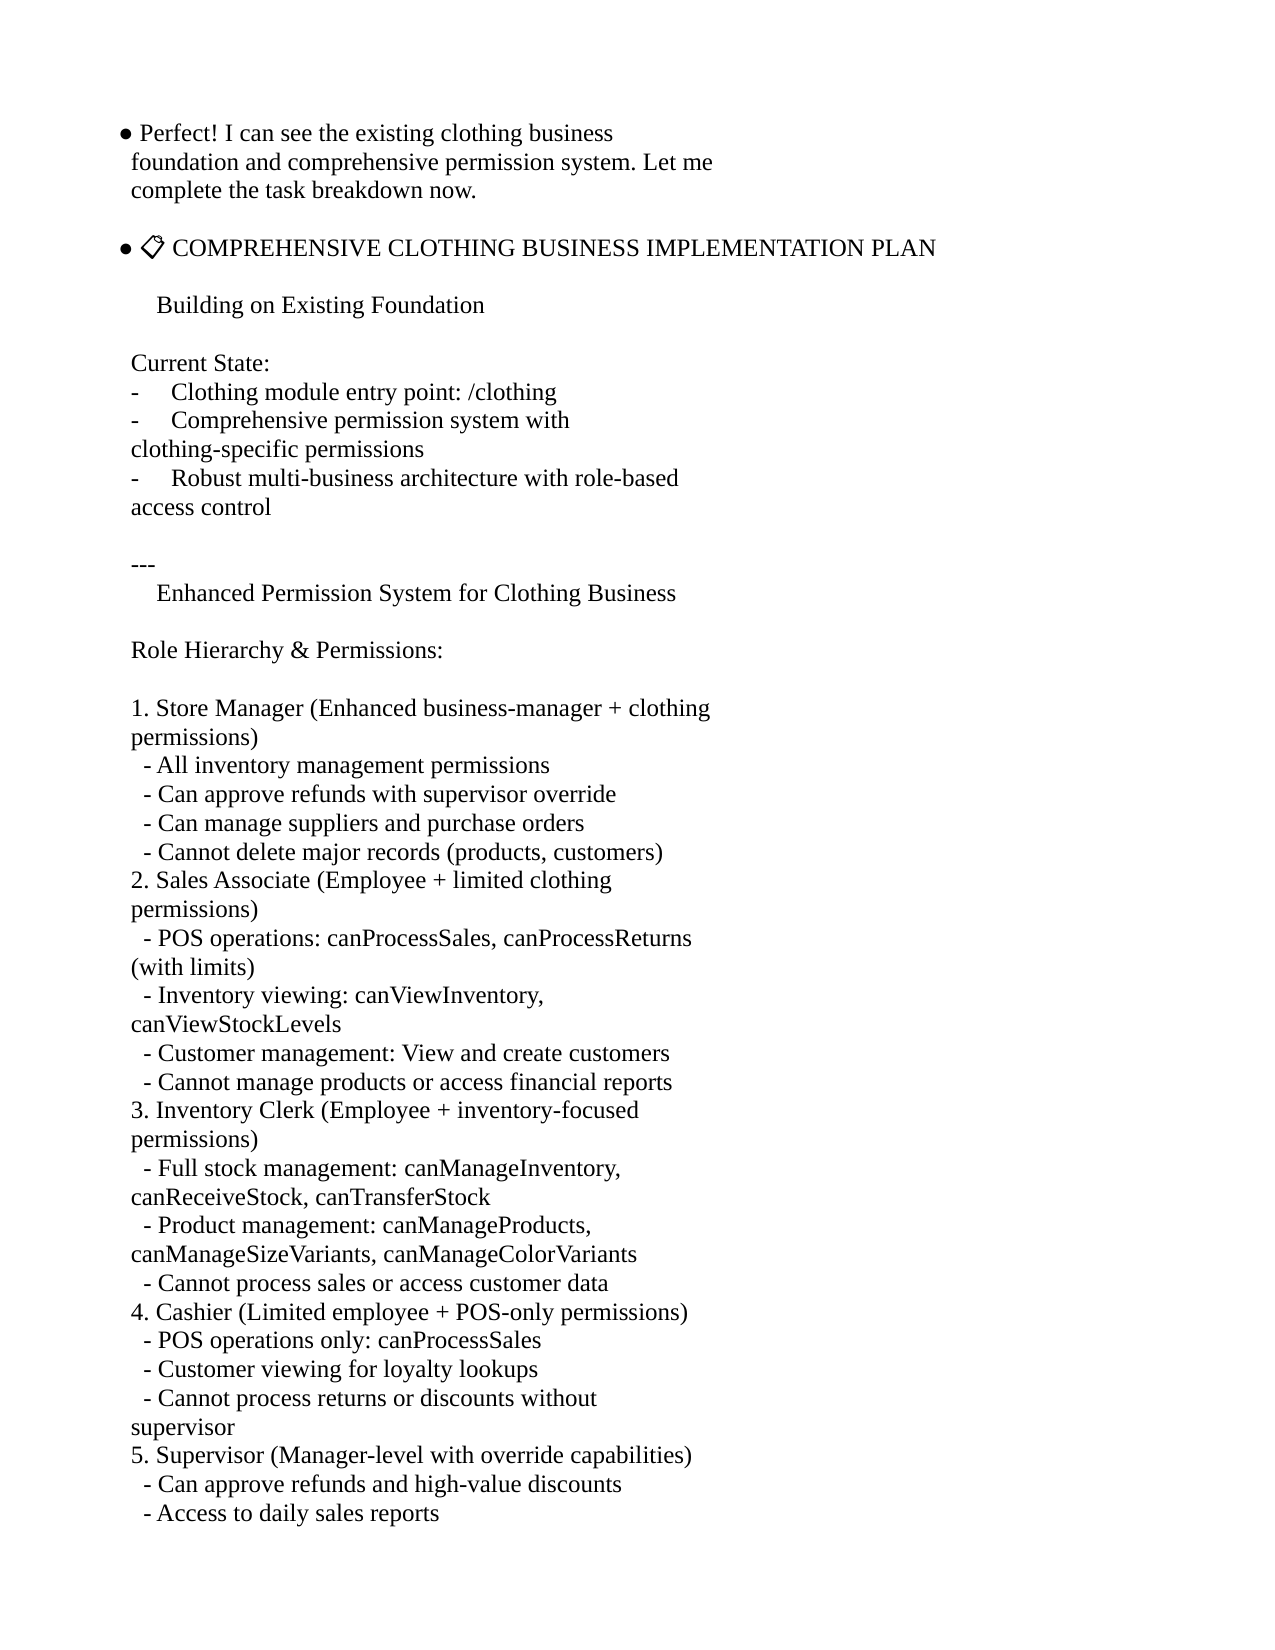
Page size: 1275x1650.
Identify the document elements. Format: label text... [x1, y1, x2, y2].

text supervisor [118, 1412, 1157, 1441]
text - ✅ Clothing module entry point: /clothing [118, 377, 1157, 406]
text canViewStockLevels [118, 1009, 1157, 1038]
text 2. Sales Associate (Employee + limited clothing [118, 866, 1157, 894]
text canReceiveStock, canTransferStock [118, 1182, 1157, 1211]
text - Full stock management: canManageInventory, [118, 1153, 1157, 1182]
text ● 📋 COMPREHENSIVE CLOTHING BUSINESS IMPLEMENTATION PLAN [118, 233, 1157, 262]
text foundation and comprehensive permission system. Let me [118, 147, 1157, 176]
text - Access to daily sales reports [118, 1498, 1157, 1527]
text - Product management: canManageProducts, [118, 1211, 1157, 1239]
text - Customer viewing for loyalty lookups [118, 1354, 1157, 1383]
text - ✅ Comprehensive permission system with [118, 406, 1157, 434]
text Role Hierarchy & Permissions: [118, 636, 1157, 664]
text - Inventory viewing: canViewInventory, [118, 981, 1157, 1009]
text canManageSizeVariants, canManageColorVariants [118, 1239, 1157, 1268]
text - POS operations: canProcessSales, canProcessReturns [118, 923, 1157, 952]
text --- [118, 549, 1157, 578]
text 4. Cashier (Limited employee + POS-only permissions) [118, 1297, 1157, 1326]
text 3. Inventory Clerk (Employee + inventory-focused [118, 1096, 1157, 1124]
text - Cannot process returns or discounts without [118, 1383, 1157, 1412]
text - POS operations only: canProcessSales [118, 1326, 1157, 1354]
text ● Perfect! I can see the existing clothing business [118, 118, 1157, 147]
text access control [118, 492, 1157, 521]
text 1. Store Manager (Enhanced business-manager + clothing [118, 693, 1157, 722]
text - Cannot delete major records (products, customers) [118, 837, 1157, 866]
text - Can approve refunds with supervisor override [118, 779, 1157, 808]
text - Cannot process sales or access customer data [118, 1268, 1157, 1297]
text complete the task breakdown now. [118, 176, 1157, 204]
text - Cannot manage products or access financial reports [118, 1067, 1157, 1096]
text (with limits) [118, 952, 1157, 981]
text 🎯 Building on Existing Foundation [118, 291, 1157, 319]
text - All inventory management permissions [118, 751, 1157, 779]
text permissions) [118, 722, 1157, 751]
text permissions) [118, 894, 1157, 923]
text 🔐 Enhanced Permission System for Clothing Business [118, 578, 1157, 607]
text - ✅ Robust multi-business architecture with role-based [118, 463, 1157, 492]
text permissions) [118, 1124, 1157, 1153]
text - Customer management: View and create customers [118, 1038, 1157, 1067]
text - Can manage suppliers and purchase orders [118, 808, 1157, 837]
text Current State: [118, 348, 1157, 377]
text 5. Supervisor (Manager-level with override capabilities) [118, 1441, 1157, 1469]
text clothing-specific permissions [118, 434, 1157, 463]
text - Can approve refunds and high-value discounts [118, 1469, 1157, 1498]
